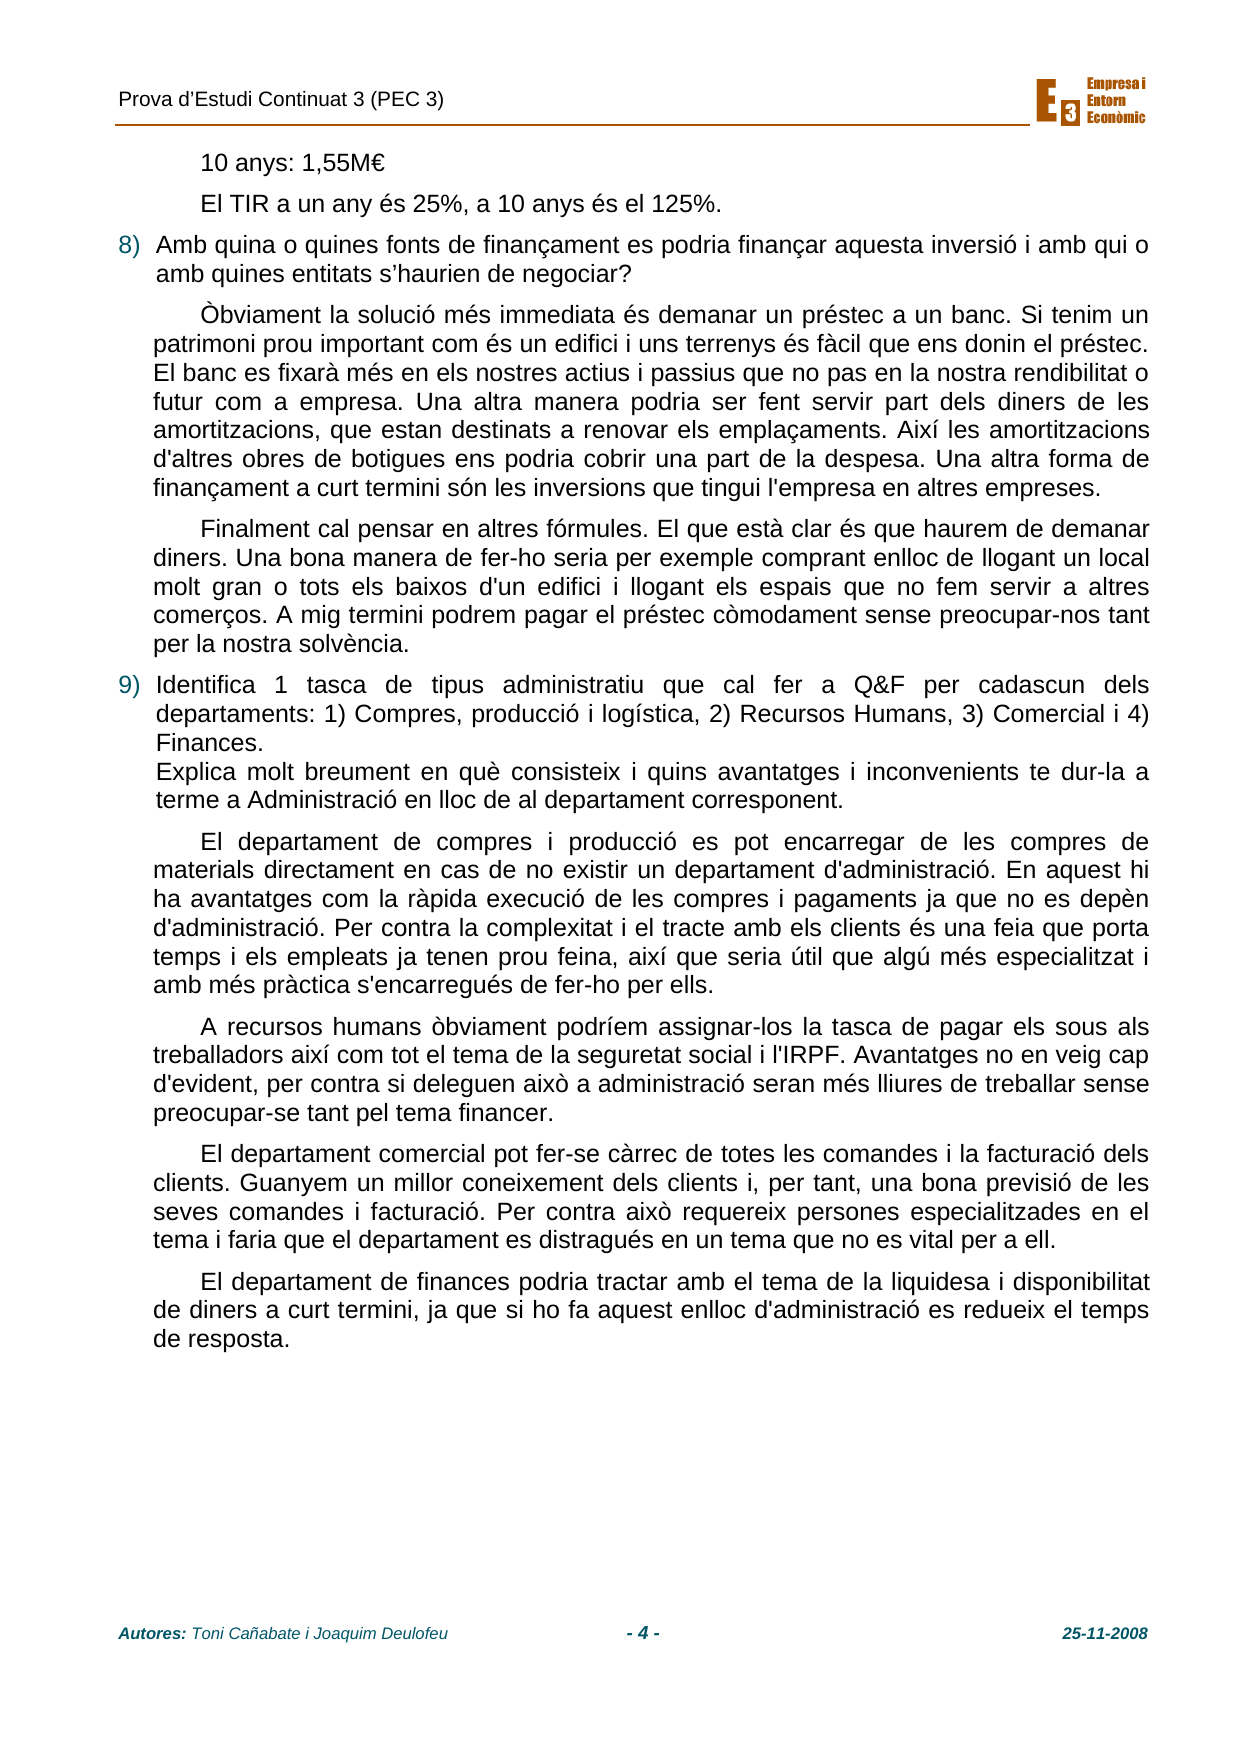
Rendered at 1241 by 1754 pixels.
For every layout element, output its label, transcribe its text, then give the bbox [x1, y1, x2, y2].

text A recursos humans òbviament podríem assignar-los la tasca de pagar els sous als treballadors així com tot el tema de la seguretat social i l'IRPF. Avantatges no en veig cap d'evident, per contra si deleguen això a administració seran més lliures de treballar sense preocupar-se tant pel tema financer. [153, 1011, 1152, 1126]
text Òbviament la solució més immediata és demanar un préstec a un banc. Si tenim un patrimoni prou important com és un edifici i uns terrenys és fàcil que ens donin el préstec. El banc es fixarà més en els nostres actius i passius que no pas en la nostra rendibilitat o futur com a empresa. Una altra manera podria ser fent servir part dels diners de les amortitzacions, que estan destinats a renovar els emplaçaments. Així les amortitzacions d'altres obres de botigues ens podria cobrir una part de la despesa. Una altra forma de finançament a curt termini són les inversions que tingui l'empresa en altres empreses. [153, 300, 1152, 501]
text 10 anys: 1,55M€ [153, 148, 1152, 176]
text El departament de finances podria tractar amb el tema de la liquidesa i disponibilitat de diners a curt termini, ja que si ho fa aquest enlloc d'administració es redueix el temps de resposta. [153, 1266, 1152, 1353]
list Amb quina o quines fonts de finançament es podria finançar aquesta inversió i amb qui o amb quines entitats s’haurien de negociar? [118, 230, 1152, 288]
picture [1031, 75, 1150, 126]
text El TIR a un any és 25%, a 10 anys és el 125%. [153, 189, 1152, 218]
text El departament de compres i producció es pot encarregar de les compres de materials directament en cas de no existir un departament d'administració. En aquest hi ha avantatges com la ràpida execució de les compres i pagaments ja que no es depèn d'administració. Per contra la complexitat i el tracte amb els clients és una feia que porta temps i els empleats ja tenen prou feina, així que seria útil que algú més especialitzat i amb més pràctica s'encarregués de fer-ho per ells. [153, 826, 1152, 999]
text Finalment cal pensar en altres fórmules. El que està clar és que haurem de demanar diners. Una bona manera de fer-ho seria per exemple comprant enlloc de llogant un local molt gran o tots els baixos d'un edifici i llogant els espais que no fem servir a altres comerços. A mig termini podrem pagar el préstec còmodament sense preocupar-nos tant per la nostra solvència. [153, 514, 1152, 658]
text El departament comercial pot fer-se càrrec de totes les comandes i la facturació dels clients. Guanyem un millor coneixement dels clients i, per tant, una bona previsió de les seves comandes i facturació. Per contra això requereix persones especialitzades en el tema i faria que el departament es distragués en un tema que no es vital per a ell. [153, 1139, 1152, 1254]
list Identifica 1 tasca de tipus administratiu que cal fer a Q&F per cadascun dels departaments: 1) Compres, producció i logística, 2) Recursos Humans, 3) Comercial i 4) Finances. Explica molt breument en què consisteix i quins avantatges i inconvenients te dur-la a terme a Administració en lloc de al departament corresponent. [118, 670, 1152, 814]
